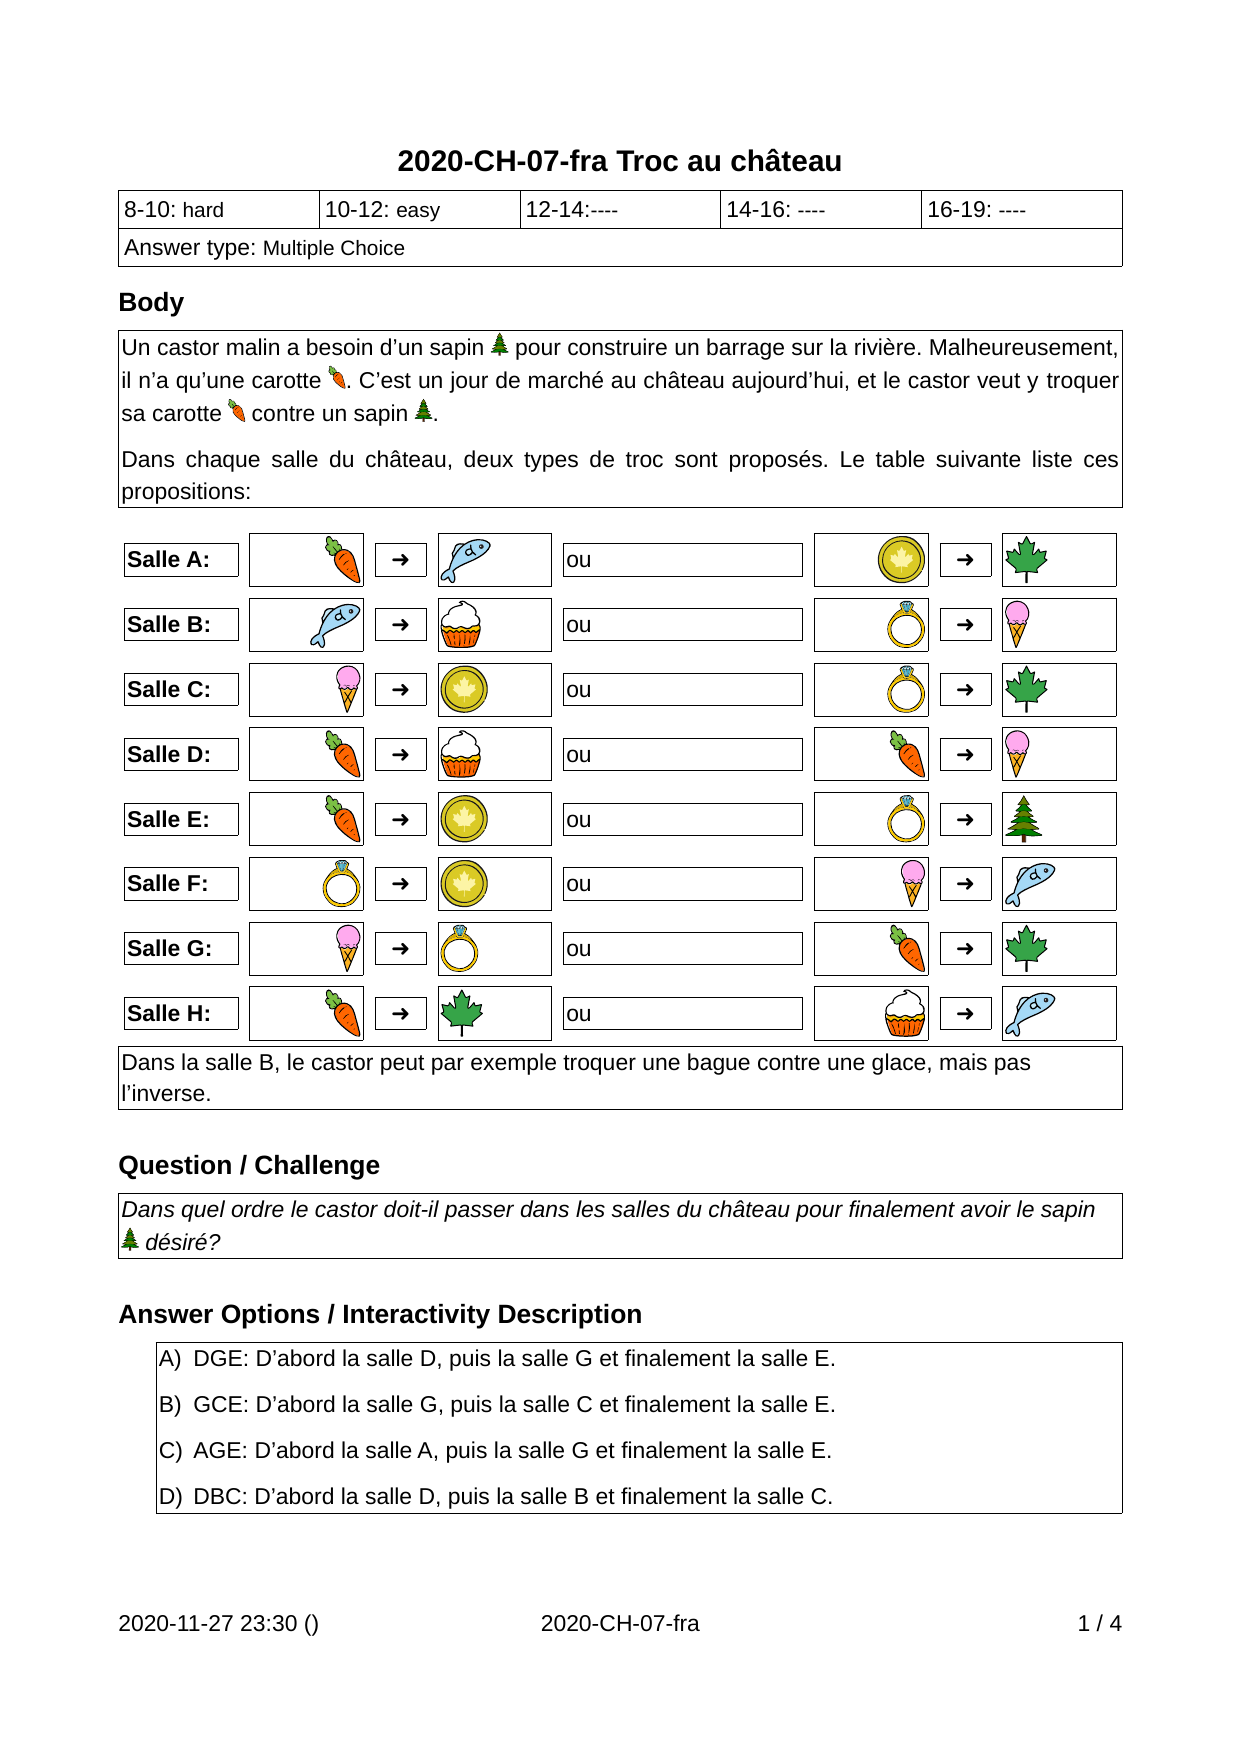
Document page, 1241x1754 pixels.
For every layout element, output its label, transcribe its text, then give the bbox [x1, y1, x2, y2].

table_cell ou [557, 657, 808, 722]
subtitle 2020-CH-07-fra Troc au château [118, 143, 1122, 177]
table_cell ➜ [369, 916, 432, 981]
table_cell ➜ [934, 916, 996, 981]
table_cell ou [557, 722, 808, 786]
table_cell Salle G: [118, 916, 243, 981]
table_cell ➜ [934, 981, 996, 1046]
table_cell ➜ [369, 981, 432, 1046]
table_cell [244, 786, 369, 851]
table_cell [244, 657, 369, 722]
table_cell ou [557, 786, 808, 851]
table_header ➜ [934, 527, 996, 592]
subtitle Question / Challenge [118, 1150, 1122, 1180]
table_cell [432, 981, 557, 1046]
table_cell [808, 786, 934, 851]
list DBC: D’abord la salle D, puis la salle B et finalement la salle C. [157, 1480, 1122, 1513]
table_cell [432, 592, 557, 657]
table_cell [808, 916, 934, 981]
table_header [432, 527, 557, 592]
table_cell [808, 851, 934, 916]
table_header [808, 527, 934, 592]
table_cell [996, 786, 1122, 851]
table_header Salle A: [118, 527, 243, 592]
table_cell Salle F: [118, 851, 243, 916]
table_cell ➜ [369, 786, 432, 851]
table_cell ➜ [934, 592, 996, 657]
table_cell [808, 592, 934, 657]
text Dans chaque salle du château, deux types de troc sont proposés. Le table suivante liste ces propositions: [119, 443, 1122, 507]
table_header ➜ [369, 527, 432, 592]
table_cell [808, 657, 934, 722]
table_cell ➜ [934, 722, 996, 786]
table_cell [432, 851, 557, 916]
table_cell [432, 722, 557, 786]
table_header 16-19: ---- [922, 191, 1122, 228]
table_header ou [557, 527, 808, 592]
subtitle Answer Options / Interactivity Description [118, 1299, 1122, 1329]
table_cell [996, 657, 1122, 722]
table_header 14-16: ---- [721, 191, 921, 228]
table_cell ➜ [934, 786, 996, 851]
table_cell ou [557, 851, 808, 916]
table_cell [996, 592, 1122, 657]
table_cell [432, 657, 557, 722]
table_cell [808, 722, 934, 786]
table_header 8-10: hard [119, 191, 319, 228]
table_cell [808, 981, 934, 1046]
table_cell Salle H: [118, 981, 243, 1046]
text Dans la salle B, le castor peut par exemple troquer une bague contre une glace, mais pas l’inverse. [119, 1047, 1122, 1109]
table_cell Salle E: [118, 786, 243, 851]
table_cell ➜ [369, 592, 432, 657]
table_header [244, 527, 369, 592]
table_cell ou [557, 916, 808, 981]
table_cell ➜ [934, 851, 996, 916]
table_cell ➜ [369, 722, 432, 786]
table_cell [244, 851, 369, 916]
table_cell ➜ [369, 851, 432, 916]
table_cell [244, 981, 369, 1046]
table_cell [996, 981, 1122, 1046]
list GCE: D’abord la salle G, puis la salle C et finalement la salle E. [157, 1388, 1122, 1417]
table_cell ou [557, 592, 808, 657]
table_cell [996, 851, 1122, 916]
table_cell [996, 722, 1122, 786]
table_cell Salle C: [118, 657, 243, 722]
table_cell [432, 786, 557, 851]
table_cell [244, 916, 369, 981]
list AGE: D’abord la salle A, puis la salle G et finalement la salle E. [157, 1434, 1122, 1463]
table_header [996, 527, 1122, 592]
table_cell Salle D: [118, 722, 243, 786]
text Dans quel ordre le castor doit-il passer dans les salles du château pour finalement avoir le sapin désiré? [119, 1194, 1122, 1258]
table_cell Salle B: [118, 592, 243, 657]
table_cell [996, 916, 1122, 981]
table_cell ➜ [369, 657, 432, 722]
text Un castor malin a besoin d’un sapin pour construire un barrage sur la rivière. Malheureusement, il n’a qu’une carotte . C’est un jour de marché au château aujourd’hui, et le castor veut y troquer sa carotte contre un sapin . [119, 331, 1122, 427]
table_header 12-14:---- [521, 191, 720, 228]
subtitle Body [118, 287, 1122, 317]
list DGE: D’abord la salle D, puis la salle G et finalement la salle E. [157, 1343, 1122, 1371]
table_cell [244, 722, 369, 786]
table_cell ➜ [934, 657, 996, 722]
table_header 10-12: easy [320, 191, 520, 228]
table_cell ou [557, 981, 808, 1046]
table_cell Answer type: Multiple Choice [119, 229, 1122, 266]
table_cell [244, 592, 369, 657]
table_cell [432, 916, 557, 981]
